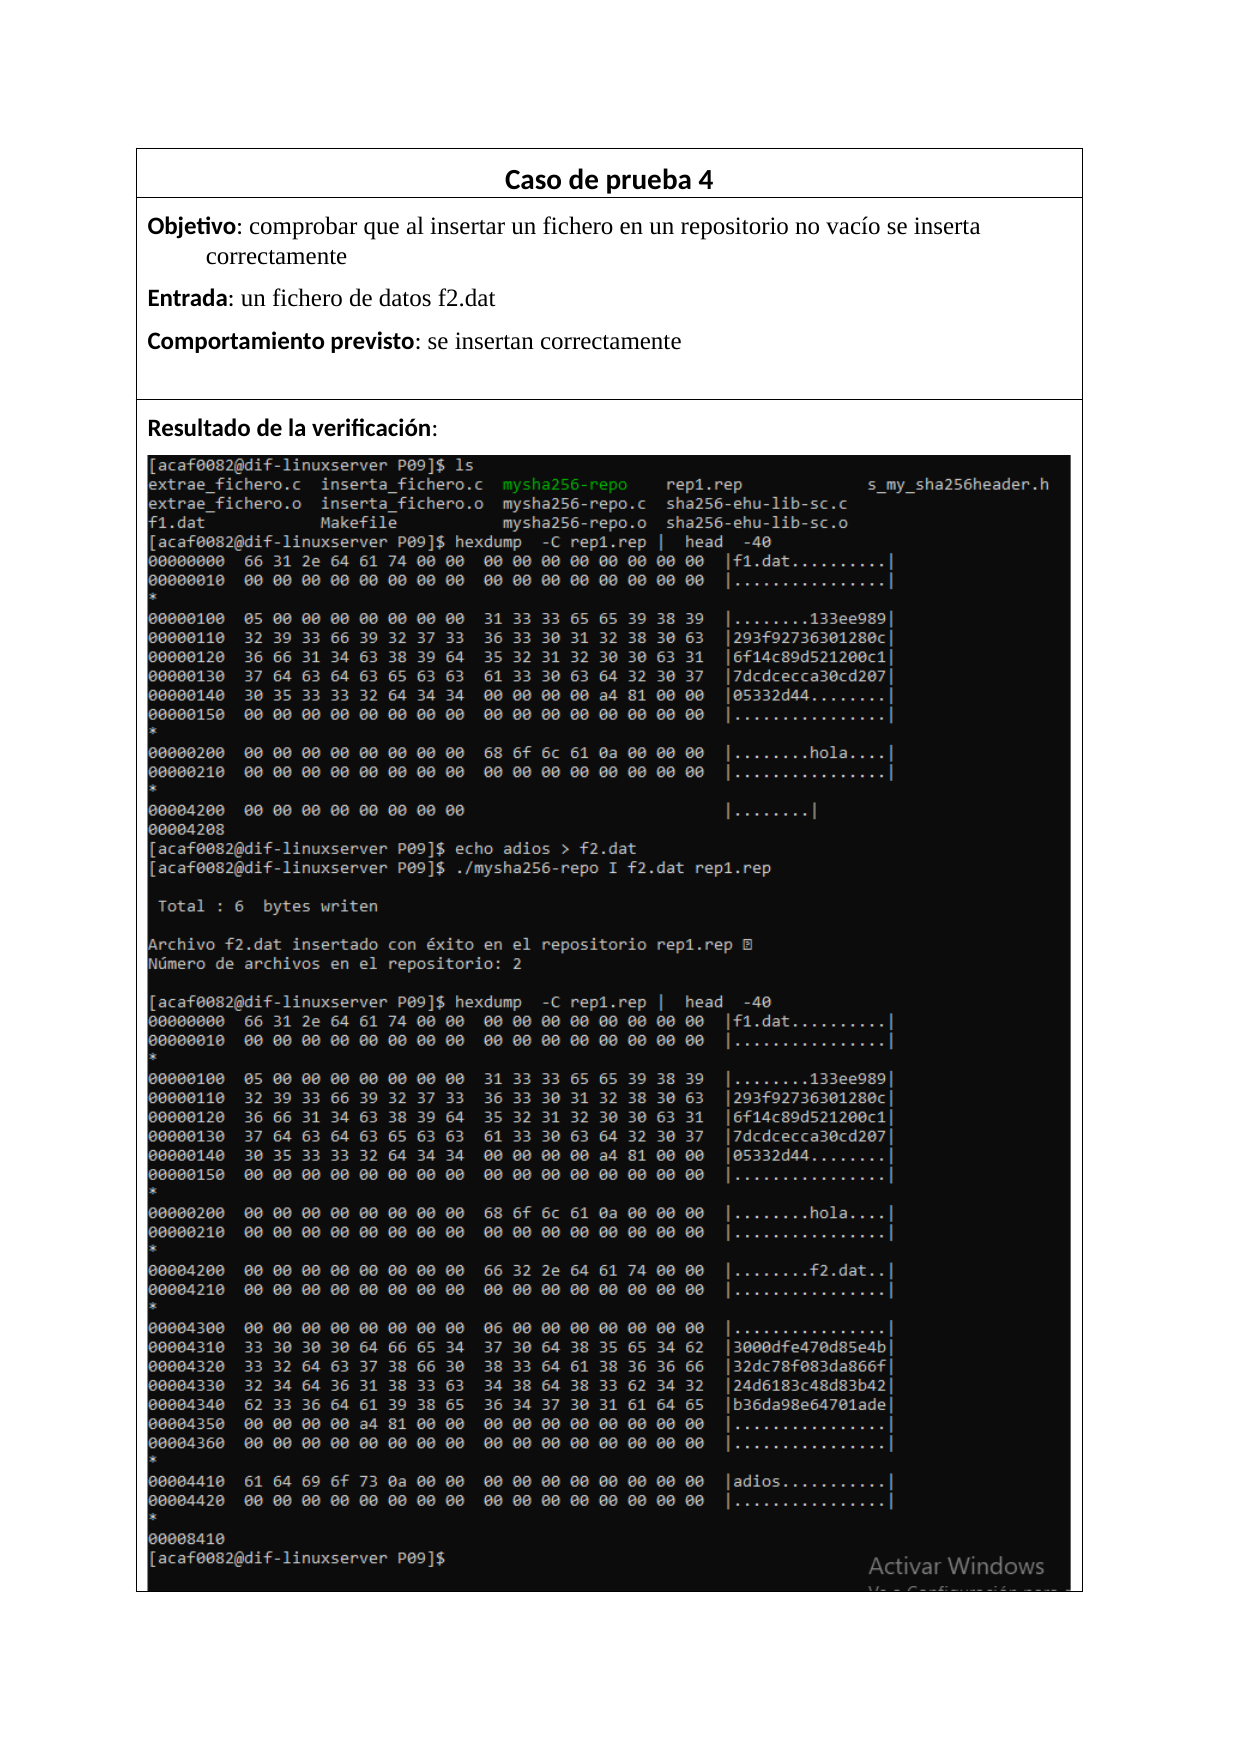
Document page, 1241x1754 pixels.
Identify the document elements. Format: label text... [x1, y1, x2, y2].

table_cell Resultado de la verificación: [137, 400, 1082, 1591]
table_header Caso de prueba 4 [137, 149, 1082, 197]
table_cell Objetivo: comprobar que al insertar un fichero en un repositorio no vacío se inserta correctamente Entrada: un fichero de datos f2.dat Comportamiento previsto: se insertan correctamente [137, 198, 1082, 399]
